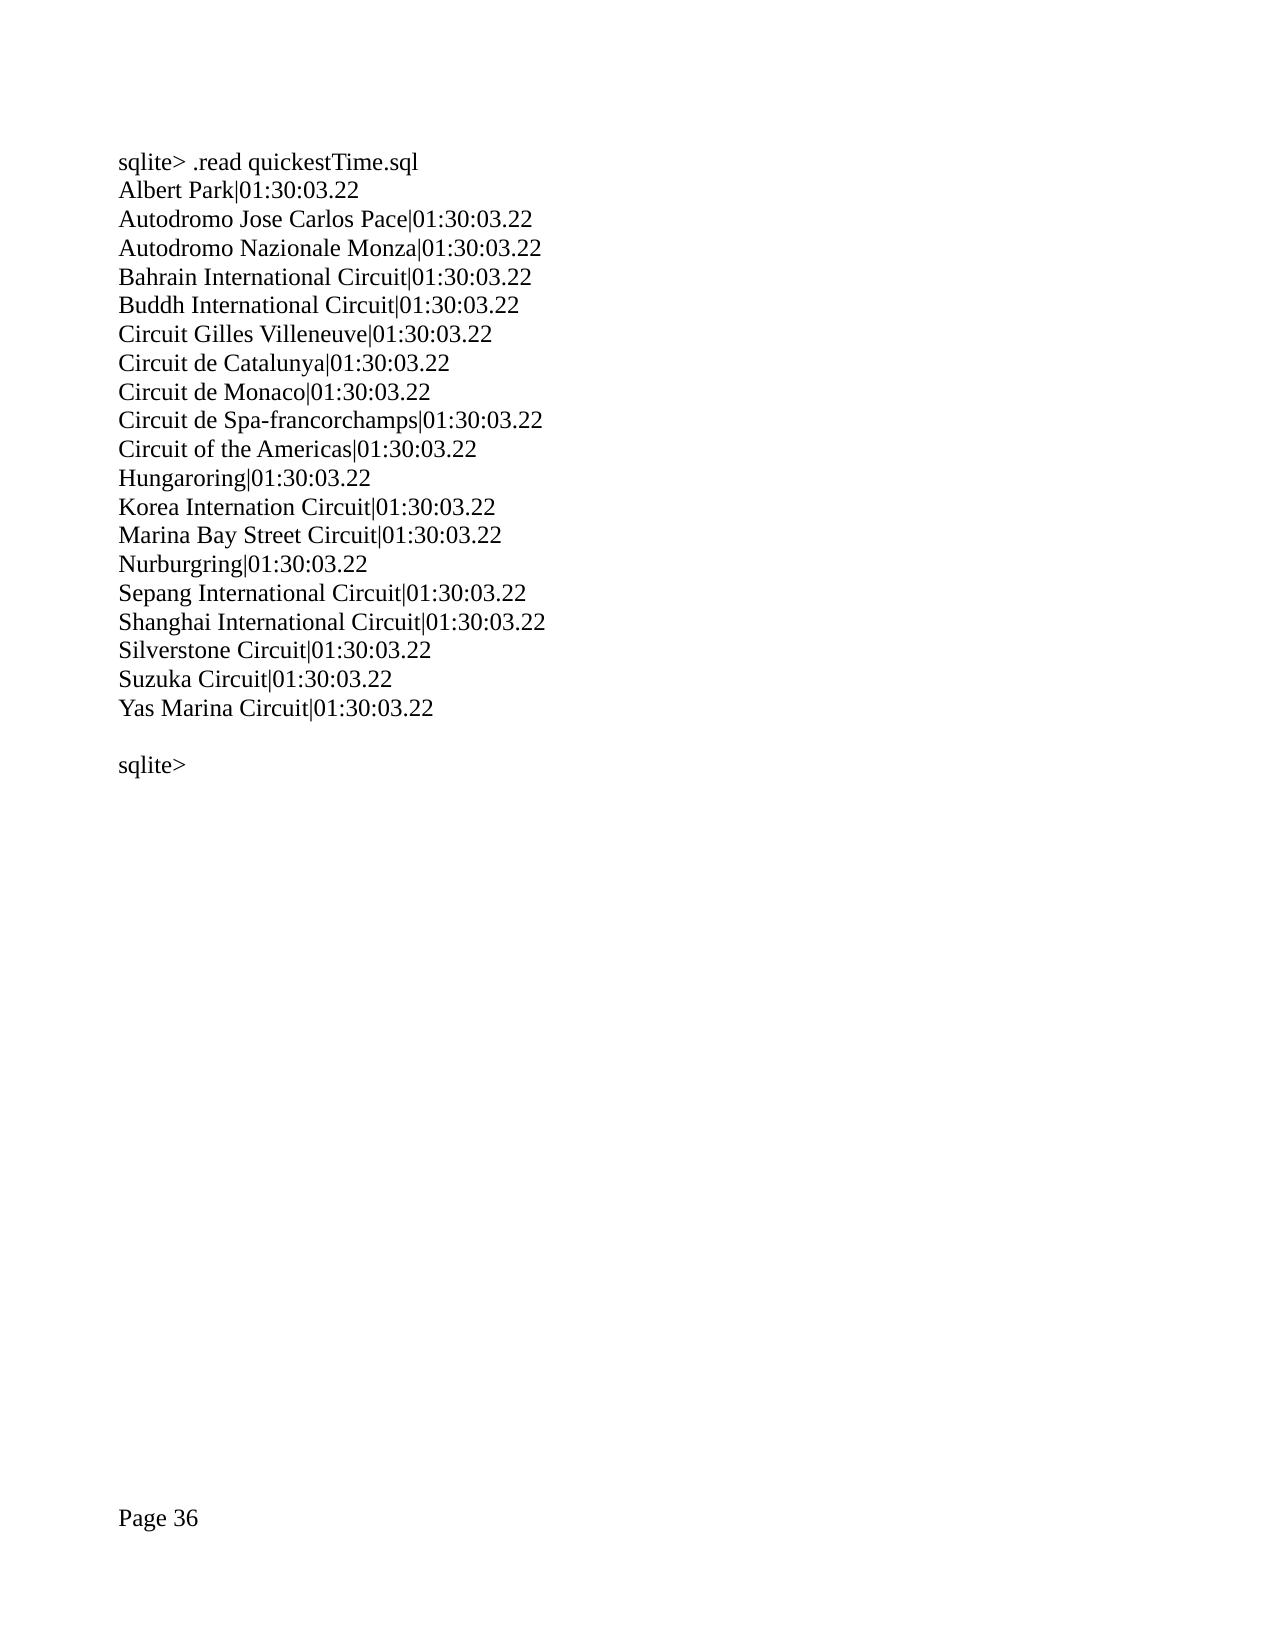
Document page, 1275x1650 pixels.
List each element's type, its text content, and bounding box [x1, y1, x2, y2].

text Autodromo Jose Carlos Pace|01:30:03.22 [118, 204, 1157, 233]
text sqlite> .read quickestTime.sql [118, 147, 1157, 176]
text Circuit de Monaco|01:30:03.22 [118, 377, 1157, 406]
text Shanghai International Circuit|01:30:03.22 [118, 607, 1157, 636]
text Bahrain International Circuit|01:30:03.22 [118, 262, 1157, 291]
text Yas Marina Circuit|01:30:03.22 [118, 693, 1157, 722]
text Nurburgring|01:30:03.22 [118, 549, 1157, 578]
text Hungaroring|01:30:03.22 [118, 463, 1157, 492]
text Korea Internation Circuit|01:30:03.22 [118, 492, 1157, 521]
text Autodromo Nazionale Monza|01:30:03.22 [118, 233, 1157, 262]
text Albert Park|01:30:03.22 [118, 176, 1157, 204]
text Marina Bay Street Circuit|01:30:03.22 [118, 521, 1157, 549]
text Buddh International Circuit|01:30:03.22 [118, 291, 1157, 319]
text Circuit de Spa-francorchamps|01:30:03.22 [118, 406, 1157, 434]
text Sepang International Circuit|01:30:03.22 [118, 578, 1157, 607]
text Suzuka Circuit|01:30:03.22 [118, 664, 1157, 693]
text Circuit of the Americas|01:30:03.22 [118, 434, 1157, 463]
text Circuit de Catalunya|01:30:03.22 [118, 348, 1157, 377]
text sqlite> [118, 751, 1157, 779]
text Circuit Gilles Villeneuve|01:30:03.22 [118, 319, 1157, 348]
text Silverstone Circuit|01:30:03.22 [118, 636, 1157, 664]
